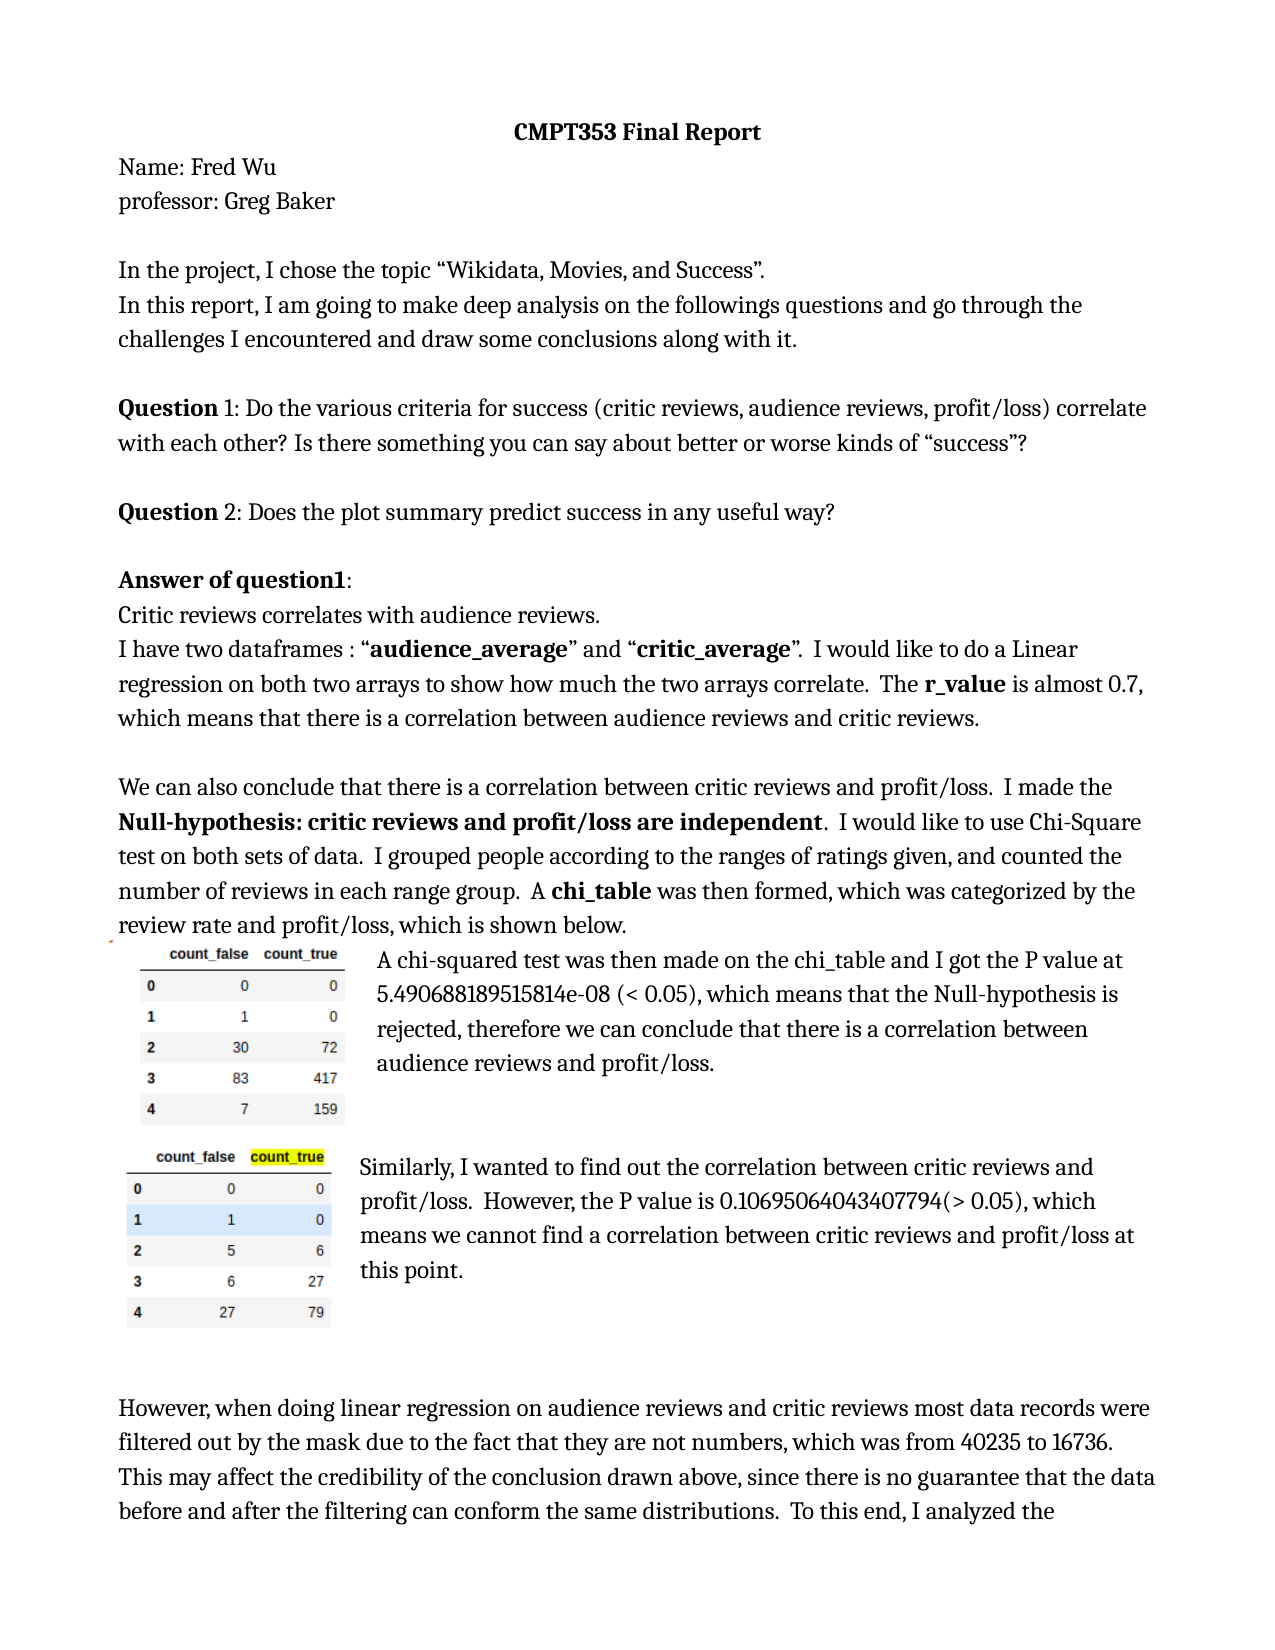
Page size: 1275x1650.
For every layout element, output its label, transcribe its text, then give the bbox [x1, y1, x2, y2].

text professor: Greg Baker [118, 187, 1157, 216]
text Name: Fred Wu [118, 153, 1157, 181]
text However, when doing linear regression on audience reviews and critic reviews most data records were filtered out by the mask due to the fact that they are not numbers, which was from 40235 to 16736. This may affect the credibility of the conclusion drawn above, since there is no guarantee that the data before and after the filtering can conform the same distributions. To this end, I analyzed the [118, 1394, 1157, 1526]
text Critic reviews correlates with audience reviews. [118, 601, 1157, 629]
text Answer of question1: [118, 566, 1157, 595]
text CMPT353 Final Report [118, 118, 1157, 147]
text In the project, I chose the topic “Wikidata, Movies, and Success”. [118, 256, 1157, 285]
text We can also conclude that there is a correlation between critic reviews and profit/loss. I made the Null-hypothesis: critic reviews and profit/loss are independent. I would like to use Chi-Square test on both sets of data. I grouped people according to the ranges of ratings given, and counted the number of reviews in each range group. A chi_table was then formed, which was categorized by the review rate and profit/loss, which is shown below. [118, 773, 1157, 940]
text I have two dataframes : “audience_average” and “critic_average”. I would like to do a Linear regression on both two arrays to show how much the two arrays correlate. The r_value is almost 0.7, which means that there is a correlation between audience reviews and critic reviews. [118, 635, 1157, 733]
text Question 2: Does the plot summary predict success in any useful way? [118, 497, 1157, 526]
text Similarly, I wanted to find out the correlation between critic reviews and profit/loss. However, the P value is 0.10695064043407794(> 0.05), which means we cannot find a correlation between critic reviews and profit/loss at this point. [360, 1152, 1157, 1285]
picture [107, 940, 377, 1138]
picture [122, 1143, 360, 1333]
text Question 1: Do the various criteria for success (critic reviews, audience reviews, profit/loss) correlate with each other? Is there something you can say about better or worse kinds of “success”? [118, 394, 1157, 457]
text A chi-squared test was then made on the chi_table and I got the P value at 5.490688189515814e-08 (< 0.05), which means that the Null-hypothesis is rejected, therefore we can conclude that there is a correlation between audience reviews and profit/loss. [377, 946, 1157, 1078]
text In this report, I am going to make deep analysis on the followings questions and go through the challenges I encountered and draw some conclusions along with it. [118, 291, 1157, 354]
